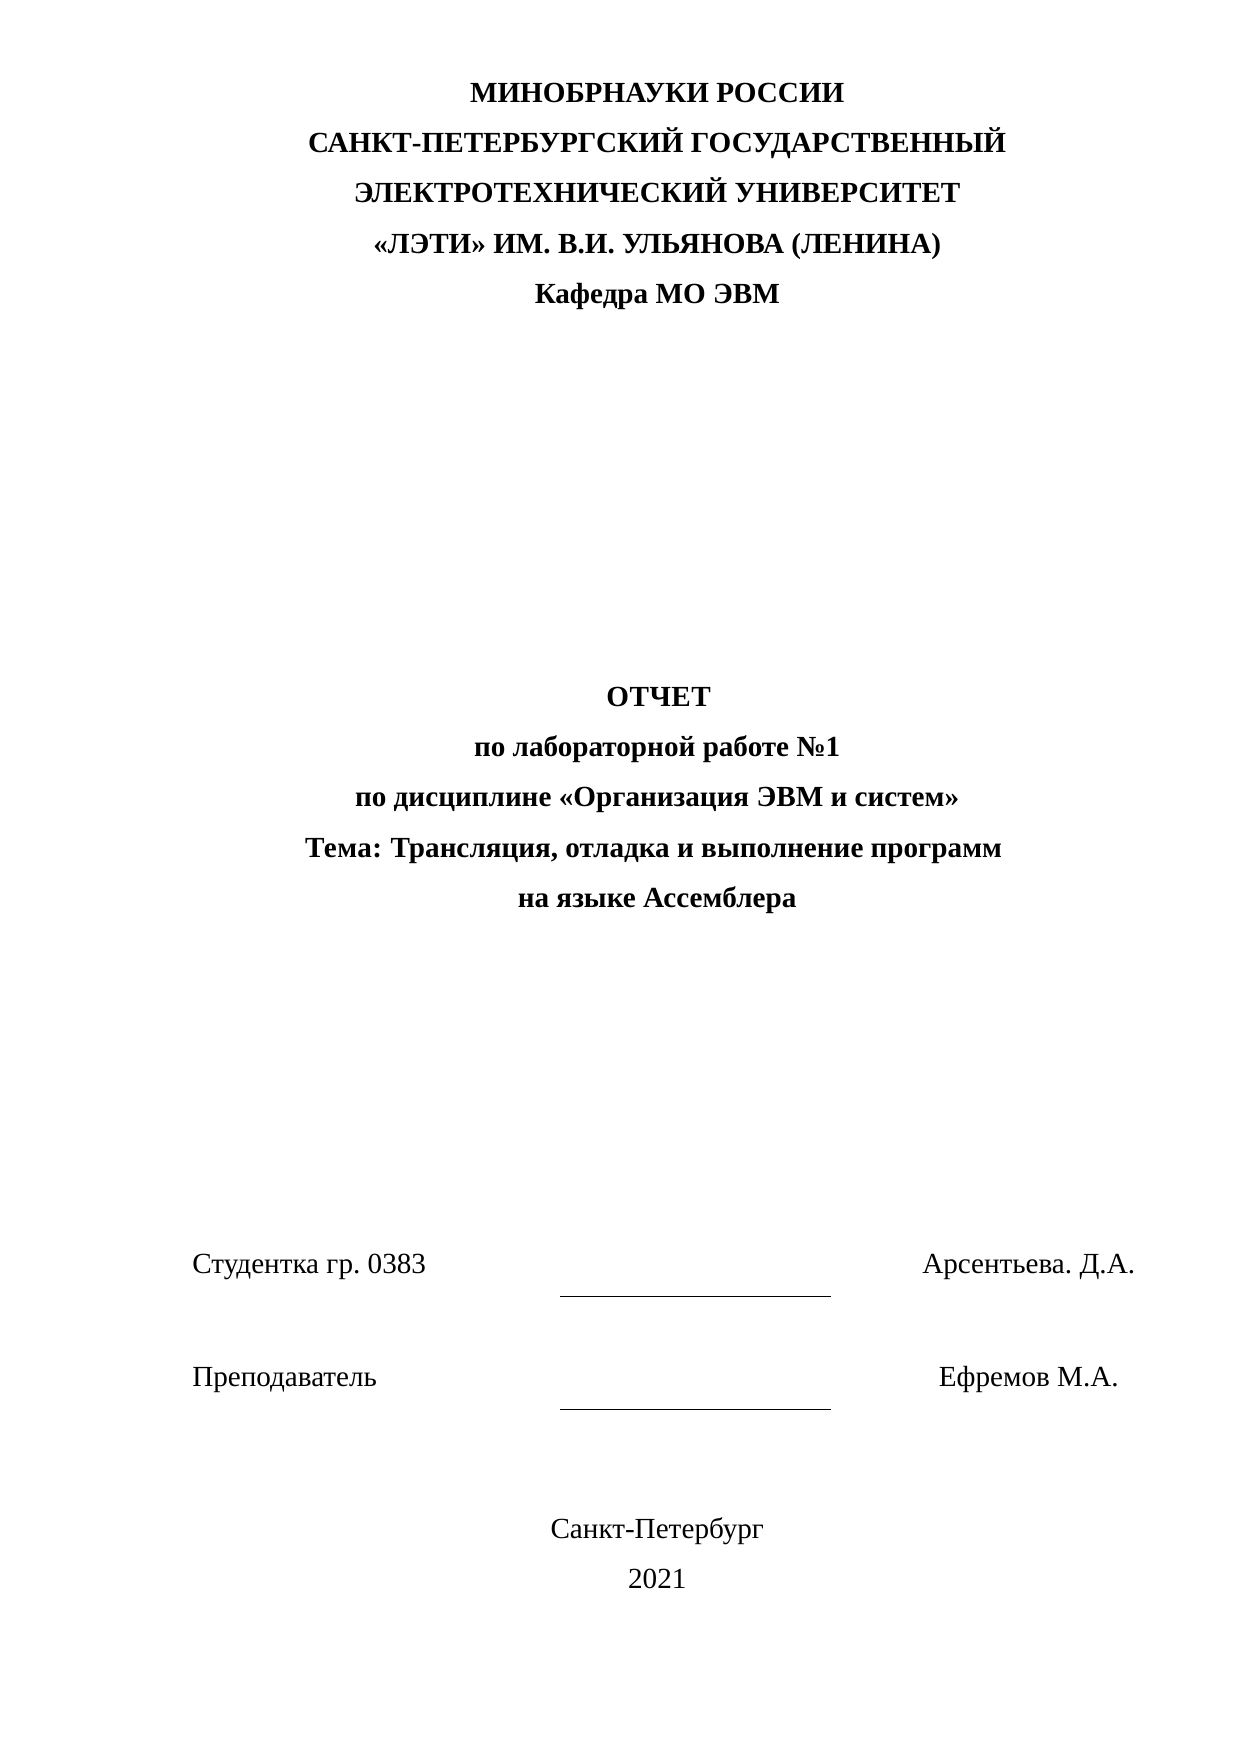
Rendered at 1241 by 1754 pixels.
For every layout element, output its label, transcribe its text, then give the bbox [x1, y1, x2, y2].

text Кафедра МО ЭВМ [118, 276, 1122, 310]
text по лабораторной работе №1 [118, 729, 1122, 763]
text 2021 [118, 1561, 1122, 1594]
table_cell Преподаватель [107, 1296, 560, 1409]
text МИНОБРНАУКИ РОССИИ [118, 75, 1122, 108]
text по дисциплине «Организация ЭВМ и систем» [118, 779, 1122, 813]
table_header [560, 1232, 831, 1296]
table_header Арсентьева. Д.А. [831, 1232, 1152, 1296]
table_cell [560, 1297, 831, 1409]
table_cell Ефремов М.А. [831, 1296, 1152, 1409]
table_header Студентка гр. 0383 [107, 1232, 560, 1296]
text отчет [118, 679, 1122, 712]
text Тема: Трансляция, отладка и выполнение программ [118, 830, 1122, 863]
text «ЛЭТИ» им. В.И. Ульянова (Ленина) [118, 226, 1122, 259]
text на языке Ассемблера [118, 880, 1122, 913]
text электротехнический университет [118, 176, 1122, 209]
text Санкт-Петербургский государственный [118, 125, 1122, 159]
text Санкт-Петербург [118, 1511, 1122, 1544]
